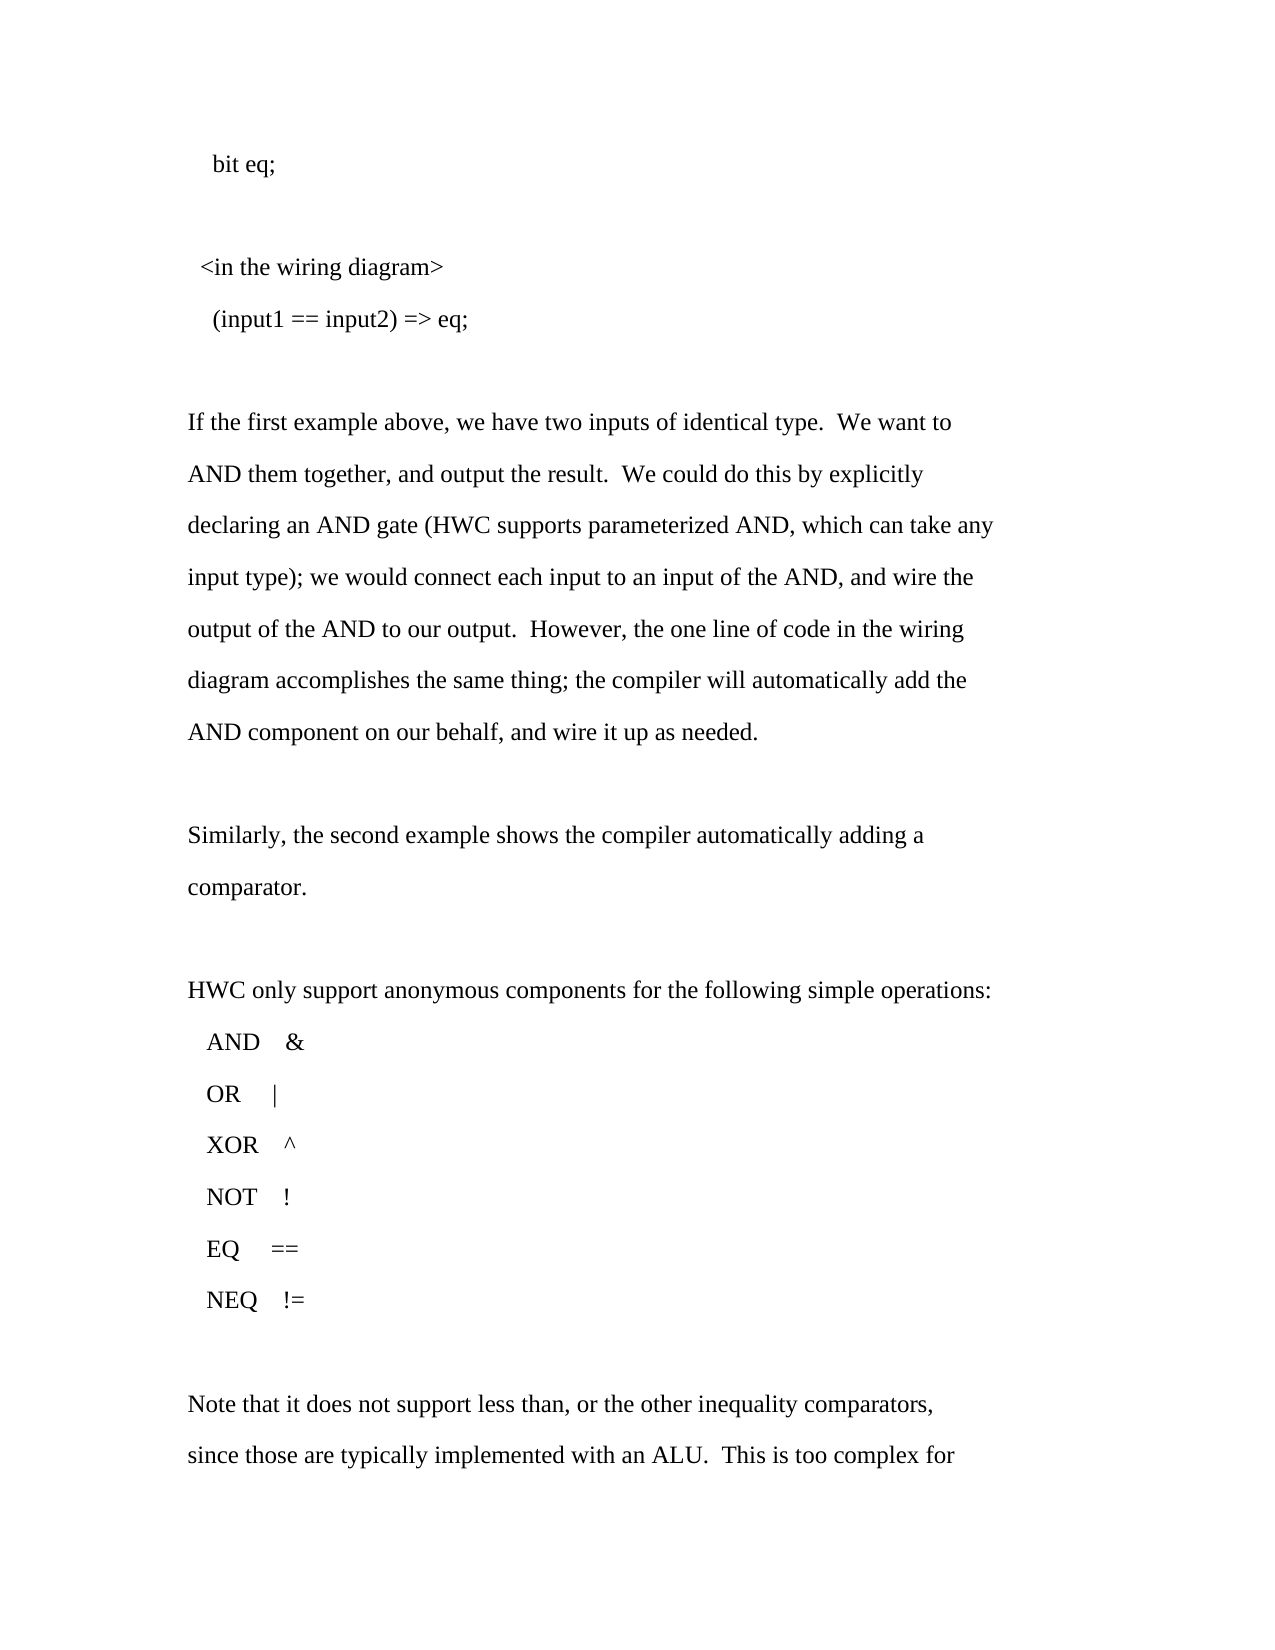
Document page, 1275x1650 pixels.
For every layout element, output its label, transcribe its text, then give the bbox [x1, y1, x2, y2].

text since those are typically implemented with an ALU. This is too complex for [187, 1442, 1087, 1469]
text XOR ^ [187, 1132, 1087, 1159]
text declaring an AND gate (HWC supports parameterized AND, which can take any [187, 512, 1087, 539]
text output of the AND to our output. However, the one line of code in the wiring [187, 615, 1087, 643]
text NEQ != [187, 1287, 1087, 1314]
text NOT ! [187, 1183, 1087, 1211]
text AND & [187, 1028, 1087, 1056]
text <in the wiring diagram> [187, 253, 1087, 281]
text comparator. [187, 873, 1087, 901]
text bit eq; [187, 150, 1087, 178]
text (input1 == input2) => eq; [187, 305, 1087, 333]
text AND component on our behalf, and wire it up as needed. [187, 718, 1087, 746]
text If the first example above, we have two inputs of identical type. We want to [187, 408, 1087, 436]
text AND them together, and output the result. We could do this by explicitly [187, 460, 1087, 488]
text Similarly, the second example shows the compiler automatically adding a [187, 822, 1087, 849]
text EQ == [187, 1235, 1087, 1263]
text input type); we would connect each input to an input of the AND, and wire the [187, 563, 1087, 591]
text diagram accomplishes the same thing; the compiler will automatically add the [187, 667, 1087, 694]
text OR | [187, 1080, 1087, 1108]
text HWC only support anonymous components for the following simple operations: [187, 977, 1087, 1004]
text Note that it does not support less than, or the other inequality comparators, [187, 1390, 1087, 1418]
